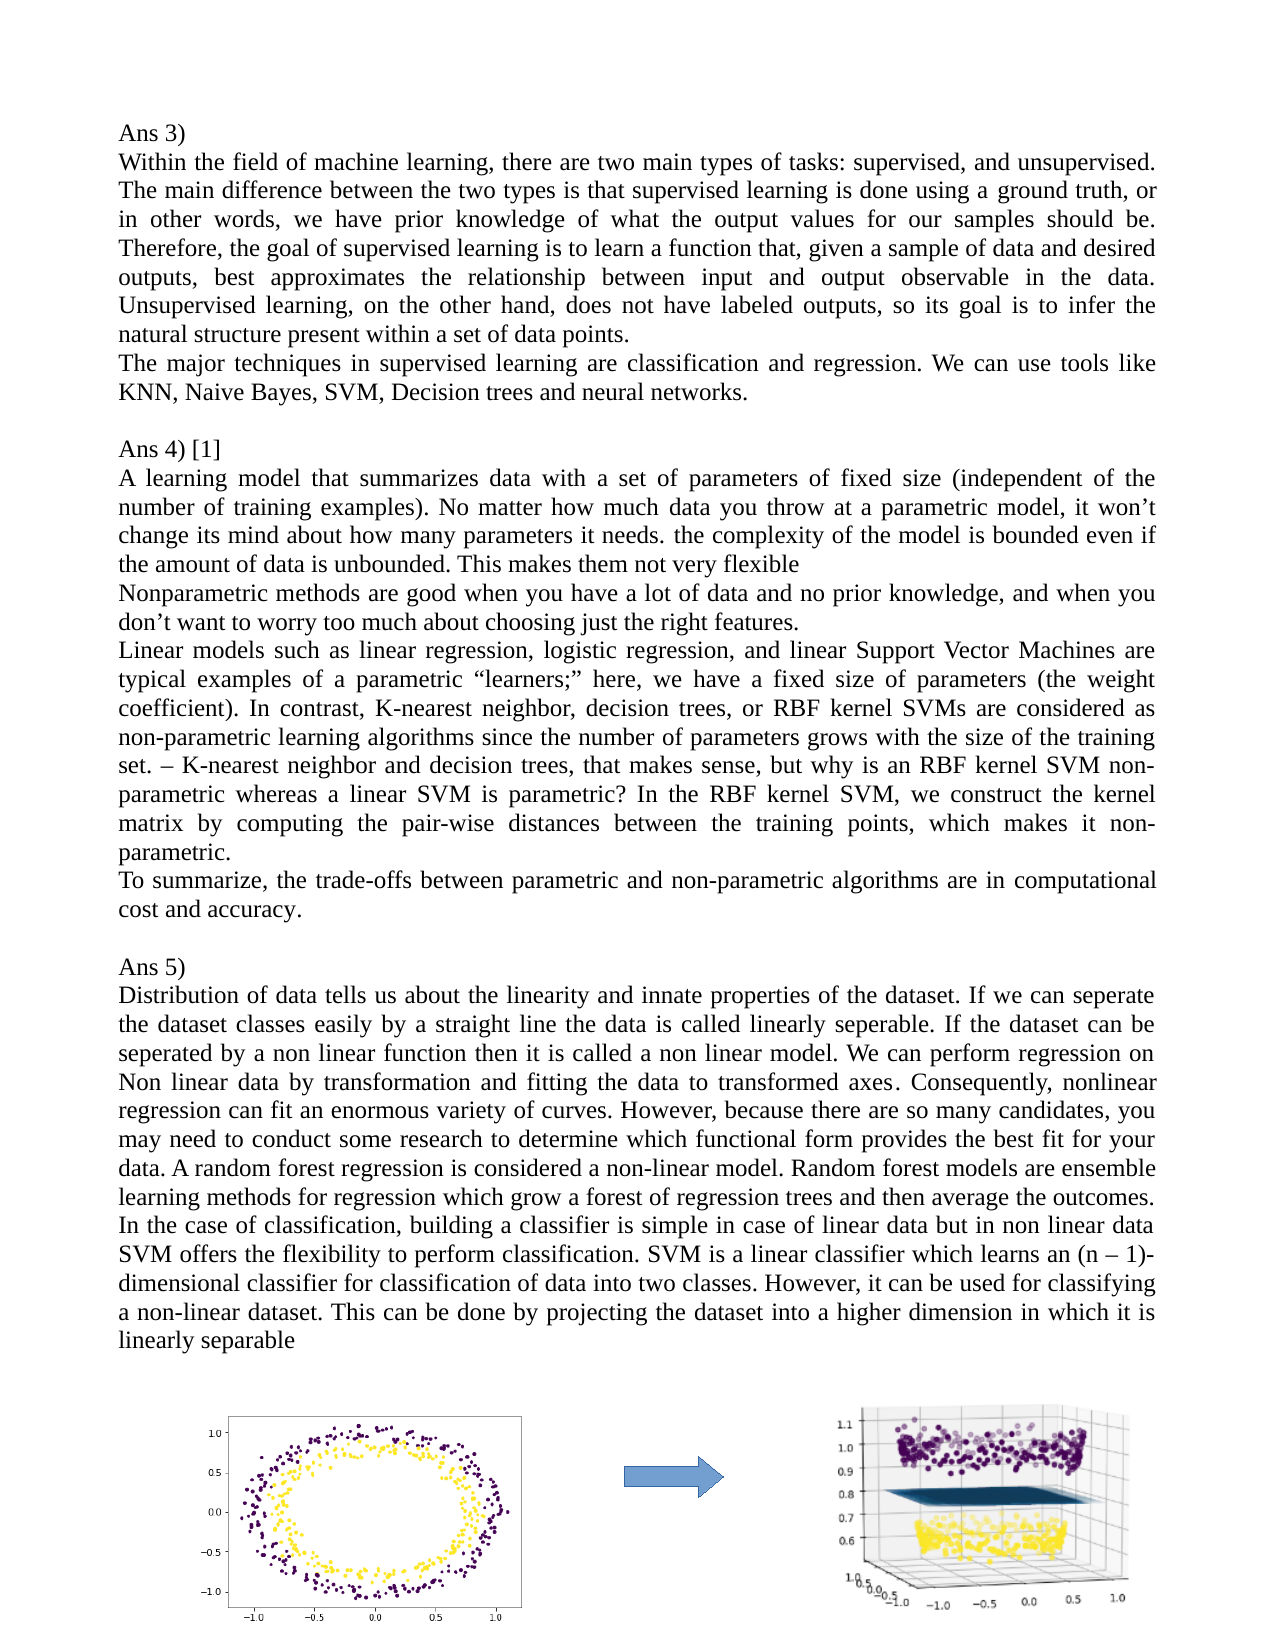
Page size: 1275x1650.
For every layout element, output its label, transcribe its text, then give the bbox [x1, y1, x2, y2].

picture [171, 1382, 563, 1650]
text Within the field of machine learning, there are two main types of tasks: supervised, and unsupervised. The main difference between the two types is that supervised learning is done using a ground truth, or in other words, we have prior knowledge of what the output values for our samples should be. Therefore, the goal of supervised learning is to learn a function that, given a sample of data and desired outputs, best approximates the relationship between input and output observable in the data. Unsupervised learning, on the other hand, does not have labeled outputs, so its goal is to infer the natural structure present within a set of data points. [118, 147, 1157, 348]
picture [820, 1386, 1164, 1650]
text Ans 4) [1] [118, 434, 1157, 463]
text Distribution of data tells us about the linearity and innate properties of the dataset. If we can seperate the dataset classes easily by a straight line the data is called linearly seperable. If the dataset can be seperated by a non linear function then it is called a non linear model. We can perform regression on Non linear data by transformation and fitting the data to transformed axes. Consequently, nonlinear regression can fit an enormous variety of curves. However, because there are so many candidates, you may need to conduct some research to determine which functional form provides the best fit for your data. A random forest regression is considered a non-linear model. Random forest models are ensemble learning methods for regression which grow a forest of regression trees and then average the outcomes. In the case of classification, building a classifier is simple in case of linear data but in non linear data SVM offers the flexibility to perform classification. SVM is a linear classifier which learns an (n – 1)-dimensional classifier for classification of data into two classes. However, it can be used for classifying a non-linear dataset. This can be done by projecting the dataset into a higher dimension in which it is linearly separable [118, 981, 1157, 1354]
text Linear models such as linear regression, logistic regression, and linear Support Vector Machines are typical examples of a parametric “learners;” here, we have a fixed size of parameters (the weight coefficient). In contrast, K-nearest neighbor, decision trees, or RBF kernel SVMs are considered as non-parametric learning algorithms since the number of parameters grows with the size of the training set. – K-nearest neighbor and decision trees, that makes sense, but why is an RBF kernel SVM non-parametric whereas a linear SVM is parametric? In the RBF kernel SVM, we construct the kernel matrix by computing the pair-wise distances between the training points, which makes it non-parametric. [118, 636, 1157, 866]
text To summarize, the trade-offs between parametric and non-parametric algorithms are in computational cost and accuracy. [118, 866, 1157, 923]
text Ans 5) [118, 952, 1157, 981]
text Nonparametric methods are good when you have a lot of data and no prior knowledge, and when you don’t want to worry too much about choosing just the right features. [118, 578, 1157, 636]
text A learning model that summarizes data with a set of parameters of fixed size (independent of the number of training examples). No matter how much data you throw at a parametric model, it won’t change its mind about how many parameters it needs. the complexity of the model is bounded even if the amount of data is unbounded. This makes them not very flexible [118, 463, 1157, 578]
text Ans 3) [118, 118, 1157, 147]
text The major techniques in supervised learning are classification and regression. We can use tools like KNN, Naive Bayes, SVM, Decision trees and neural networks. [118, 348, 1157, 406]
